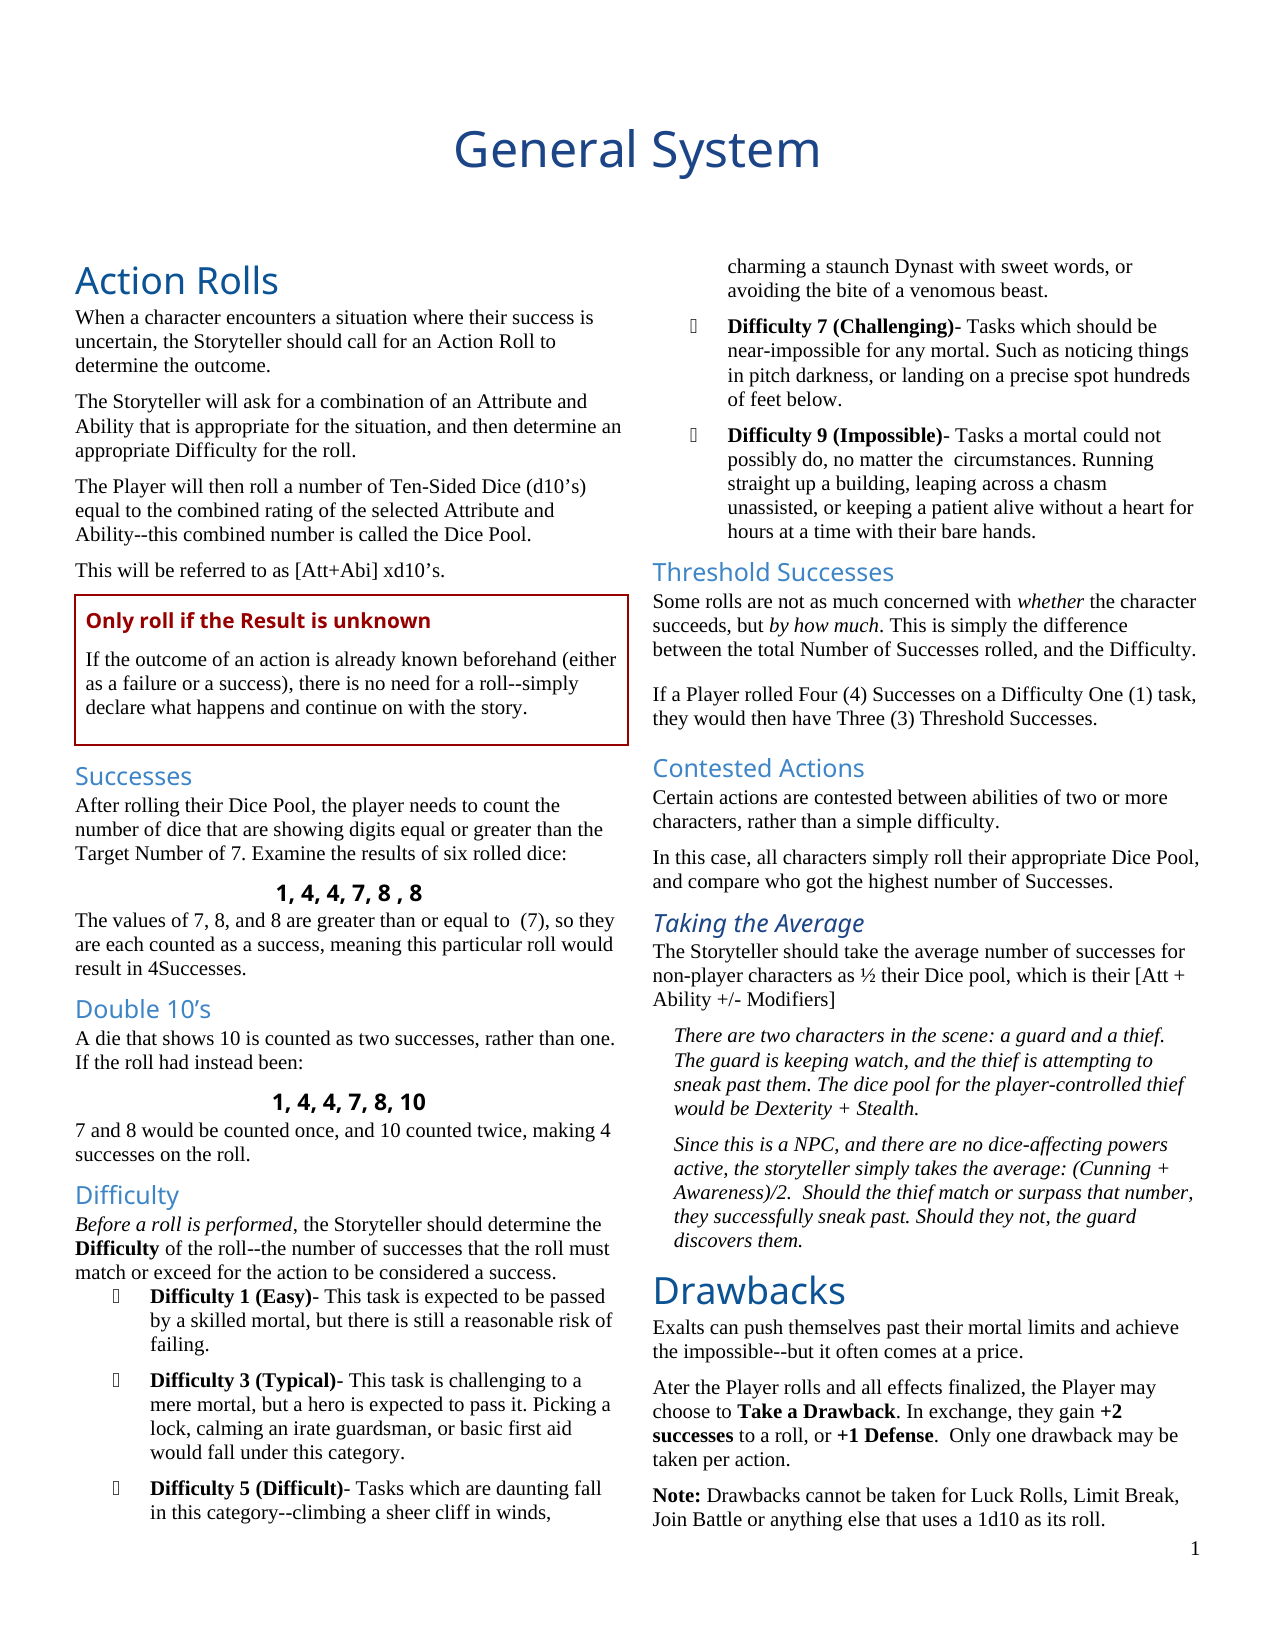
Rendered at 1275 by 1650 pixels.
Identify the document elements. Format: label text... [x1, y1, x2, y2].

text This will be referred to as [Att+Abi] xd10’s. [75, 558, 622, 582]
text Before a roll is performed, the Storyteller should determine the Difficulty of the roll--the number of successes that the roll must match or exceed for the action to be considered a success. [75, 1212, 622, 1284]
list Difficulty 5 (Difficult)- Tasks which are daunting fall in this category--climbing a sheer cliff in winds, [112, 1476, 622, 1524]
list Difficulty 3 (Typical)- This task is challenging to a mere mortal, but a hero is expected to pass it. Picking a lock, calming an irate guardsman, or basic first aid would fall under this category. [112, 1368, 622, 1464]
subtitle Threshold Successes [652, 555, 1200, 589]
subtitle Drawbacks [652, 1264, 1200, 1315]
text The Player will then roll a number of Ten-Sided Dice (d10’s) equal to the combined rating of the selected Attribute and Ability--this combined number is called the Dice Pool. [75, 474, 622, 546]
text Exalts can push themselves past their mortal limits and achieve the impossible--but it often comes at a price. [652, 1315, 1200, 1363]
table_header Only roll if the Result is unknown If the outcome of an action is already known beforehand (either as a failure or a success), there is no need for a roll--simply declare what happens and continue on with the story. [76, 596, 627, 744]
text In this case, all characters simply roll their appropriate Dice Pool, and compare who got the highest number of Successes. [652, 845, 1200, 893]
text After rolling their Dice Pool, the player needs to count the number of dice that are showing digits equal or greater than the Target Number of 7. Examine the results of six rolled dice: [75, 792, 622, 865]
text 7 and 8 would be counted once, and 10 counted twice, making 4 successes on the roll. [75, 1117, 622, 1166]
text The Storyteller will ask for a combination of an Attribute and Ability that is appropriate for the situation, and then determine an appropriate Difficulty for the roll. [75, 389, 622, 462]
text Since this is a NPC, and there are no dice-affecting powers active, the storyteller simply takes the average: (Cunning + Awareness)/2. Should the thief match or surpass that number, they successfully sneak past. Should they not, the guard discovers them. [673, 1132, 1200, 1252]
subtitle Contested Actions [652, 751, 1200, 785]
list Difficulty 7 (Challenging)- Tasks which should be near-impossible for any mortal. Such as noticing things in pitch darkness, or landing on a precise spot hundreds of feet below. [690, 314, 1200, 411]
list charming a staunch Dynast with sweet words, or avoiding the bite of a venomous beast. [690, 254, 1200, 302]
subtitle Successes [75, 758, 622, 792]
text When a character encounters a situation where their success is uncertain, the Storyteller should call for an Action Roll to determine the outcome. [75, 305, 622, 377]
text There are two characters in the scene: a guard and a thief. The guard is keeping watch, and the thief is attempting to sneak past them. The dice pool for the player-controlled thief would be Dexterity + Stealth. [673, 1023, 1200, 1120]
text 1, 4, 4, 7, 8, 10 [75, 1086, 622, 1117]
text If a Player rolled Four (4) Successes on a Difficulty One (1) task, they would then have Three (3) Threshold Successes. [652, 682, 1200, 730]
subtitle Taking the Average [652, 905, 1200, 939]
list Difficulty 9 (Impossible)- Tasks a mortal could not possibly do, no matter the circumstances. Running straight up a building, leaping across a chasm unassisted, or keeping a patient alive without a heart for hours at a time with their bare hands. [690, 423, 1200, 543]
text A die that shows 10 is counted as two successes, rather than one. If the roll had instead been: [75, 1026, 622, 1074]
text Certain actions are contested between abilities of two or more characters, rather than a simple difficulty. [652, 785, 1200, 833]
text 1, 4, 4, 7, 8 , 8 [75, 877, 622, 908]
text The Storyteller should take the average number of successes for non-player characters as ½ their Dice pool, which is their [Att + Ability +/- Modifiers] [652, 939, 1200, 1011]
subtitle General System [75, 114, 1200, 182]
text Some rolls are not as much concerned with whether the character succeeds, but by how much. This is simply the difference between the total Number of Successes rolled, and the Difficulty. [652, 589, 1200, 661]
list Difficulty 1 (Easy)- This task is expected to be passed by a skilled mortal, but there is still a reasonable risk of failing. [112, 1284, 622, 1356]
subtitle Action Rolls [75, 254, 622, 305]
subtitle Difficulty [75, 1178, 622, 1212]
text Note: Drawbacks cannot be taken for Luck Rolls, Limit Break, Join Battle or anything else that uses a 1d10 as its roll. [652, 1483, 1200, 1531]
subtitle Double 10’s [75, 992, 622, 1026]
text Ater the Player rolls and all effects finalized, the Player may choose to Take a Drawback. In exchange, they gain +2 successes to a roll, or +1 Defense. Only one drawback may be taken per action. [652, 1375, 1200, 1471]
text The values of 7, 8, and 8 are greater than or equal to (7), so they are each counted as a success, meaning this particular roll would result in 4Successes. [75, 908, 622, 980]
